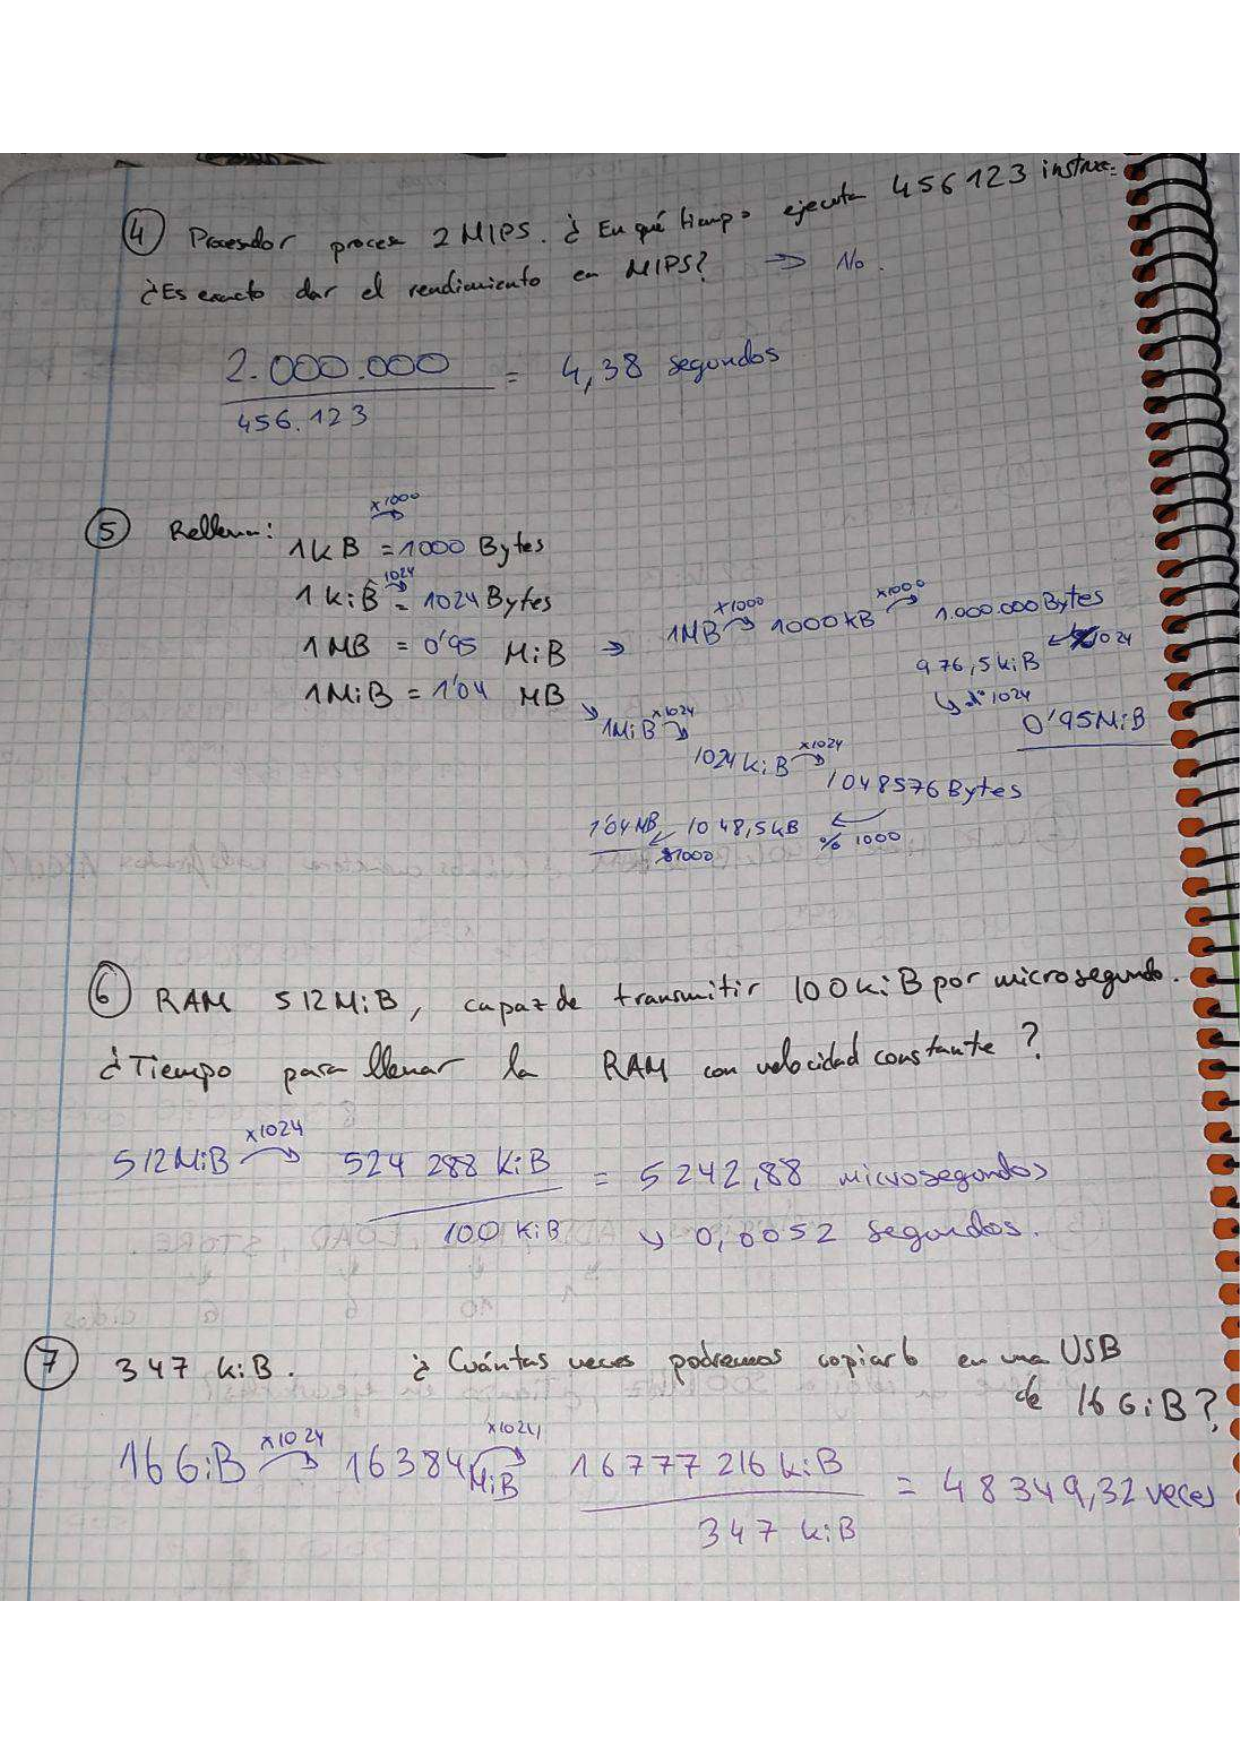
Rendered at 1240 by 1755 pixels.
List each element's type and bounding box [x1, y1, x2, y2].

picture [0, 153, 1240, 1601]
